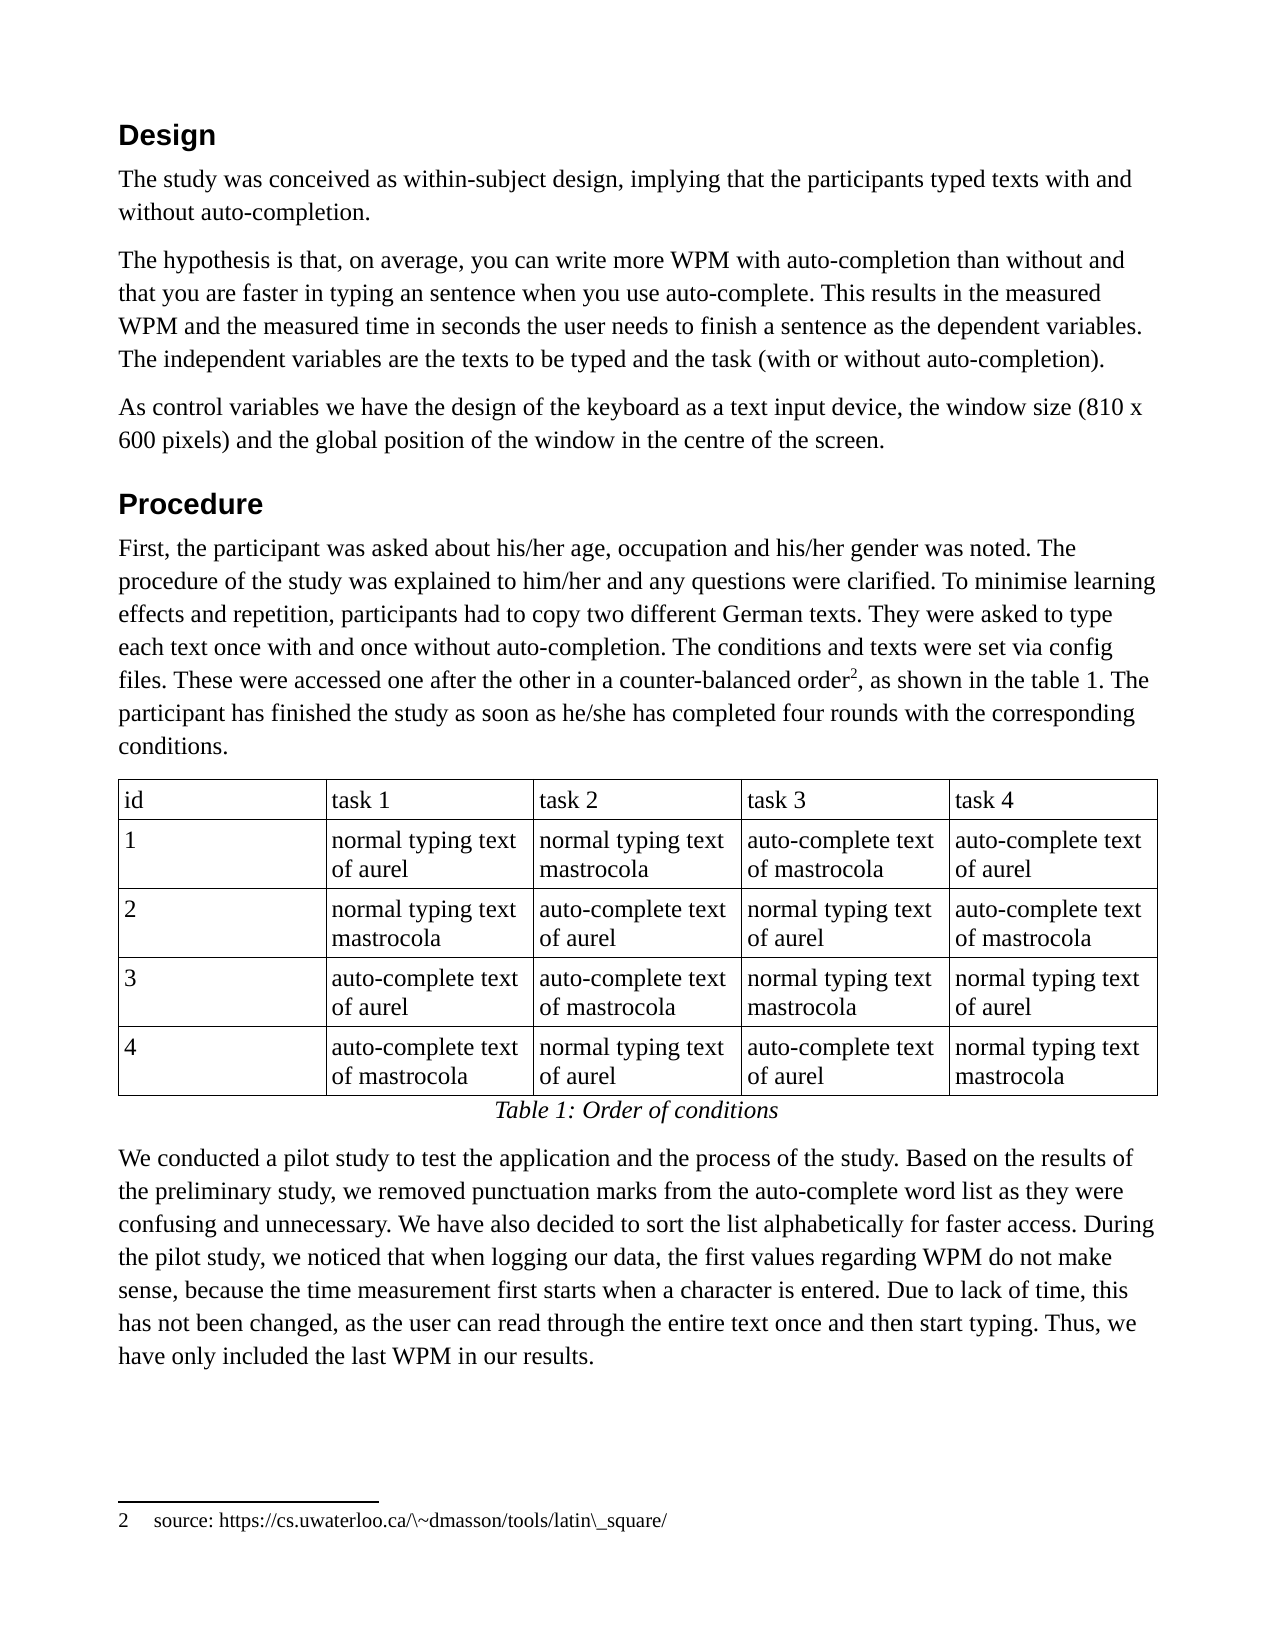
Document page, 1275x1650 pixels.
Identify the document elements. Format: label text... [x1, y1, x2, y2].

subtitle Procedure [118, 487, 1157, 521]
table_header task 3 [742, 780, 949, 819]
table_cell 2 [119, 889, 326, 957]
text First, the participant was asked about his/her age, occupation and his/her gender was noted. The procedure of the study was explained to him/her and any questions were clarified. To minimise learning effects and repetition, participants had to copy two different German texts. They were asked to type each text once with and once without auto-completion. The conditions and texts were set via config files. These were accessed one after the other in a counter-balanced order, as shown in the table 1. The participant has finished the study as soon as he/she has completed four rounds with the corresponding conditions. [118, 533, 1157, 760]
table_cell auto-complete text of mastrocola [950, 889, 1157, 957]
table_cell auto-complete text of mastrocola [534, 958, 741, 1026]
text As control variables we have the design of the keyboard as a text input device, the window size (810 x 600 pixels) and the global position of the window in the centre of the screen. [118, 392, 1157, 453]
table_cell auto-complete text of aurel [950, 820, 1157, 888]
table_cell auto-complete text of mastrocola [327, 1027, 533, 1095]
table_cell auto-complete text of mastrocola [742, 820, 949, 888]
table_cell auto-complete text of aurel [327, 958, 533, 1026]
table_cell 4 [119, 1027, 326, 1095]
table_cell normal typing text mastrocola [742, 958, 949, 1026]
table_cell normal typing text of aurel [534, 1027, 741, 1095]
table_cell normal typing text of aurel [327, 820, 533, 888]
table_cell normal typing text of aurel [742, 889, 949, 957]
text The hypothesis is that, on average, you can write more WPM with auto-completion than without and that you are faster in typing an sentence when you use auto-complete. This results in the measured WPM and the measured time in seconds the user needs to finish a sentence as the dependent variables. The independent variables are the texts to be typed and the task (with or without auto-completion). [118, 245, 1157, 373]
table_header task 4 [950, 780, 1157, 819]
table_header task 2 [534, 780, 741, 819]
table_cell normal typing text mastrocola [327, 889, 533, 957]
table_cell 1 [119, 820, 326, 888]
table_cell auto-complete text of aurel [742, 1027, 949, 1095]
table_cell normal typing text mastrocola [950, 1027, 1157, 1095]
table_cell normal typing text mastrocola [534, 820, 741, 888]
table_cell normal typing text of aurel [950, 958, 1157, 1026]
text source: https://cs.uwaterloo.ca/\~dmasson/tools/latin\_square/ [118, 1508, 1157, 1532]
table_cell auto-complete text of aurel [534, 889, 741, 957]
subtitle Design [118, 118, 1157, 152]
table_header task 1 [327, 780, 533, 819]
table_cell 3 [119, 958, 326, 1026]
text Table 1: Order of conditions [118, 1096, 1157, 1124]
text We conducted a pilot study to test the application and the process of the study. Based on the results of the preliminary study, we removed punctuation marks from the auto-complete word list as they were confusing and unnecessary. We have also decided to sort the list alphabetically for faster access. During the pilot study, we noticed that when logging our data, the first values regarding WPM do not make sense, because the time measurement first starts when a character is entered. Due to lack of time, this has not been changed, as the user can read through the entire text once and then start typing. Thus, we have only included the last WPM in our results. [118, 1143, 1157, 1370]
text The study was conceived as within-subject design, implying that the participants typed texts with and without auto-completion. [118, 164, 1157, 226]
table_header id [119, 780, 326, 819]
